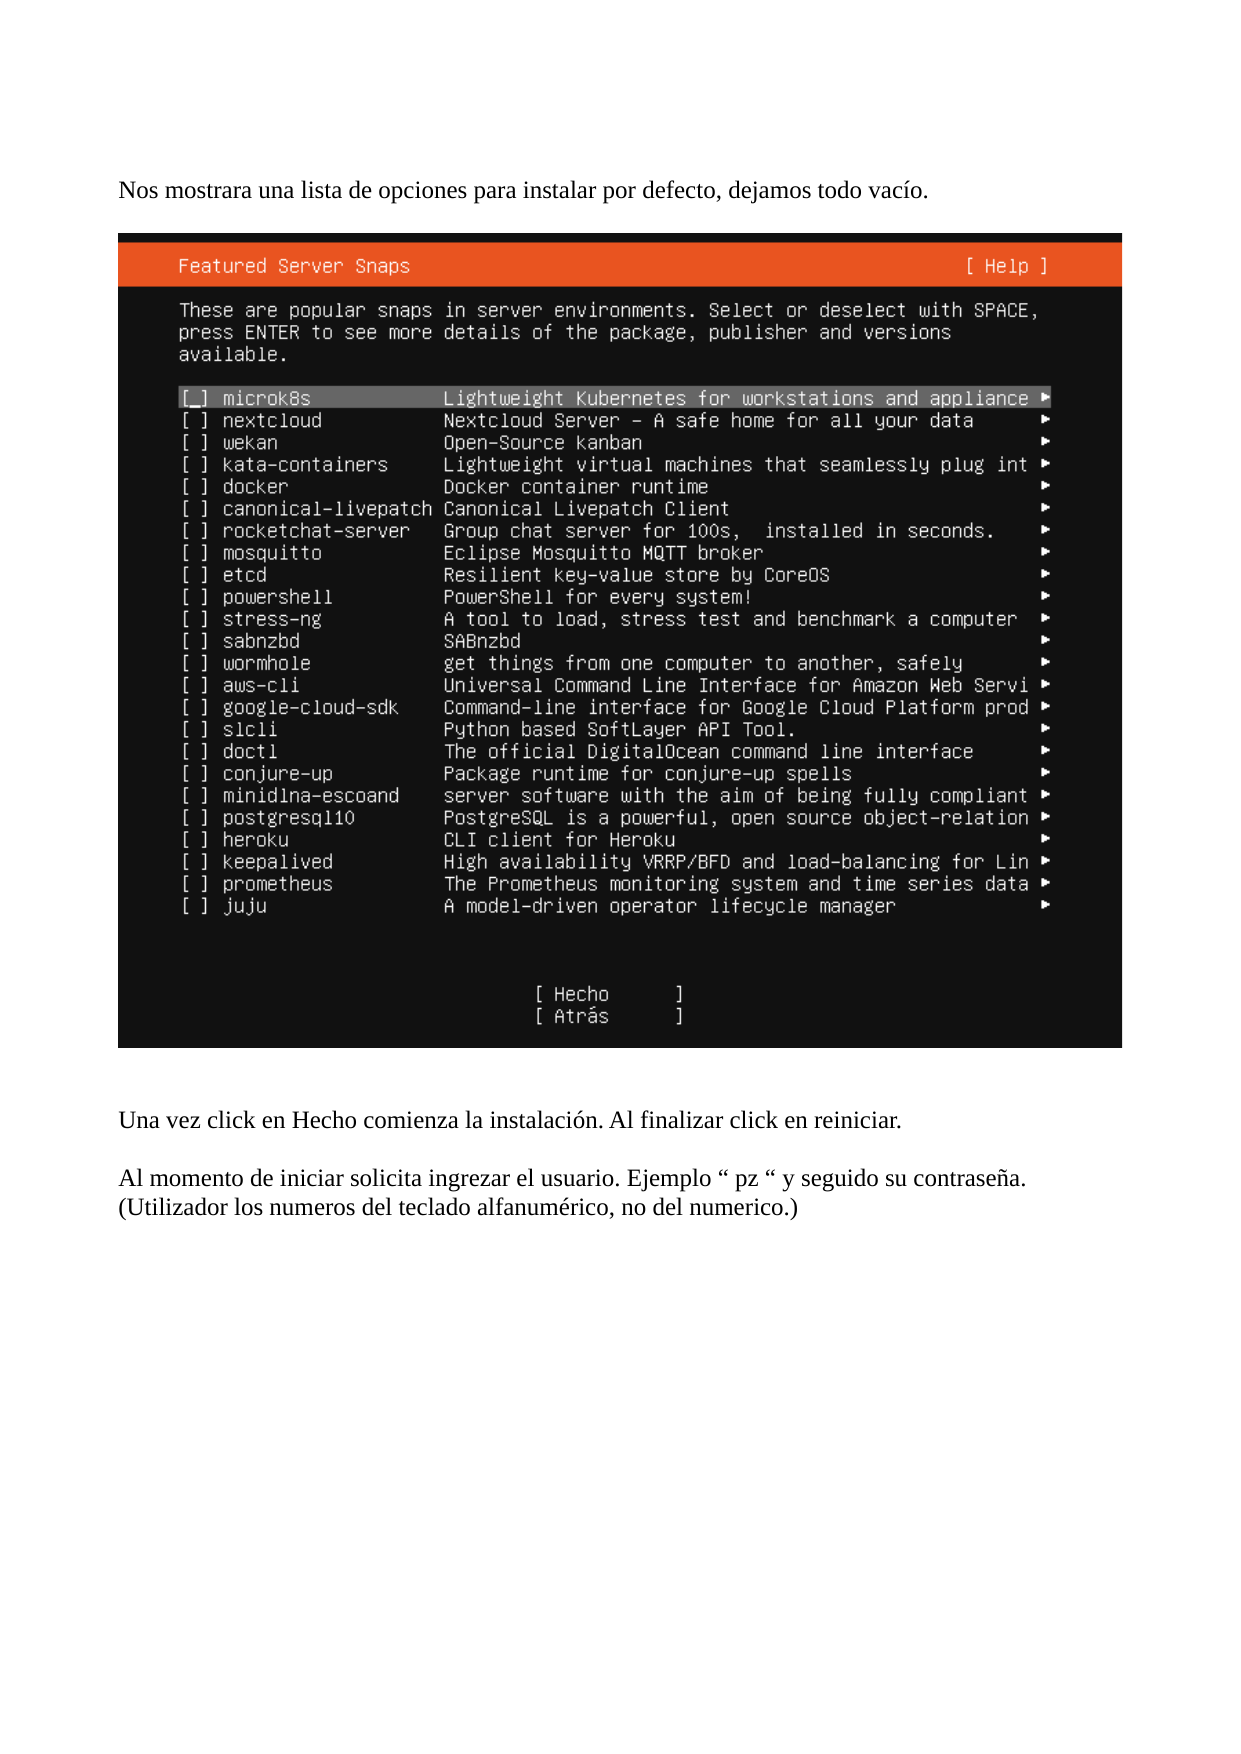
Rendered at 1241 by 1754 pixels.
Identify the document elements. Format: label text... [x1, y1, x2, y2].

text Al momento de iniciar solicita ingrezar el usuario. Ejemplo “ pz “ y seguido su contraseña. (Utilizador los numeros del teclado alfanumérico, no del numerico.) [118, 1163, 1122, 1221]
text Una vez click en Hecho comienza la instalación. Al finalizar click en reiniciar. [118, 1106, 1122, 1134]
text Nos mostrara una lista de opciones para instalar por defecto, dejamos todo vacío. [118, 176, 1122, 204]
picture [118, 233, 1123, 1048]
